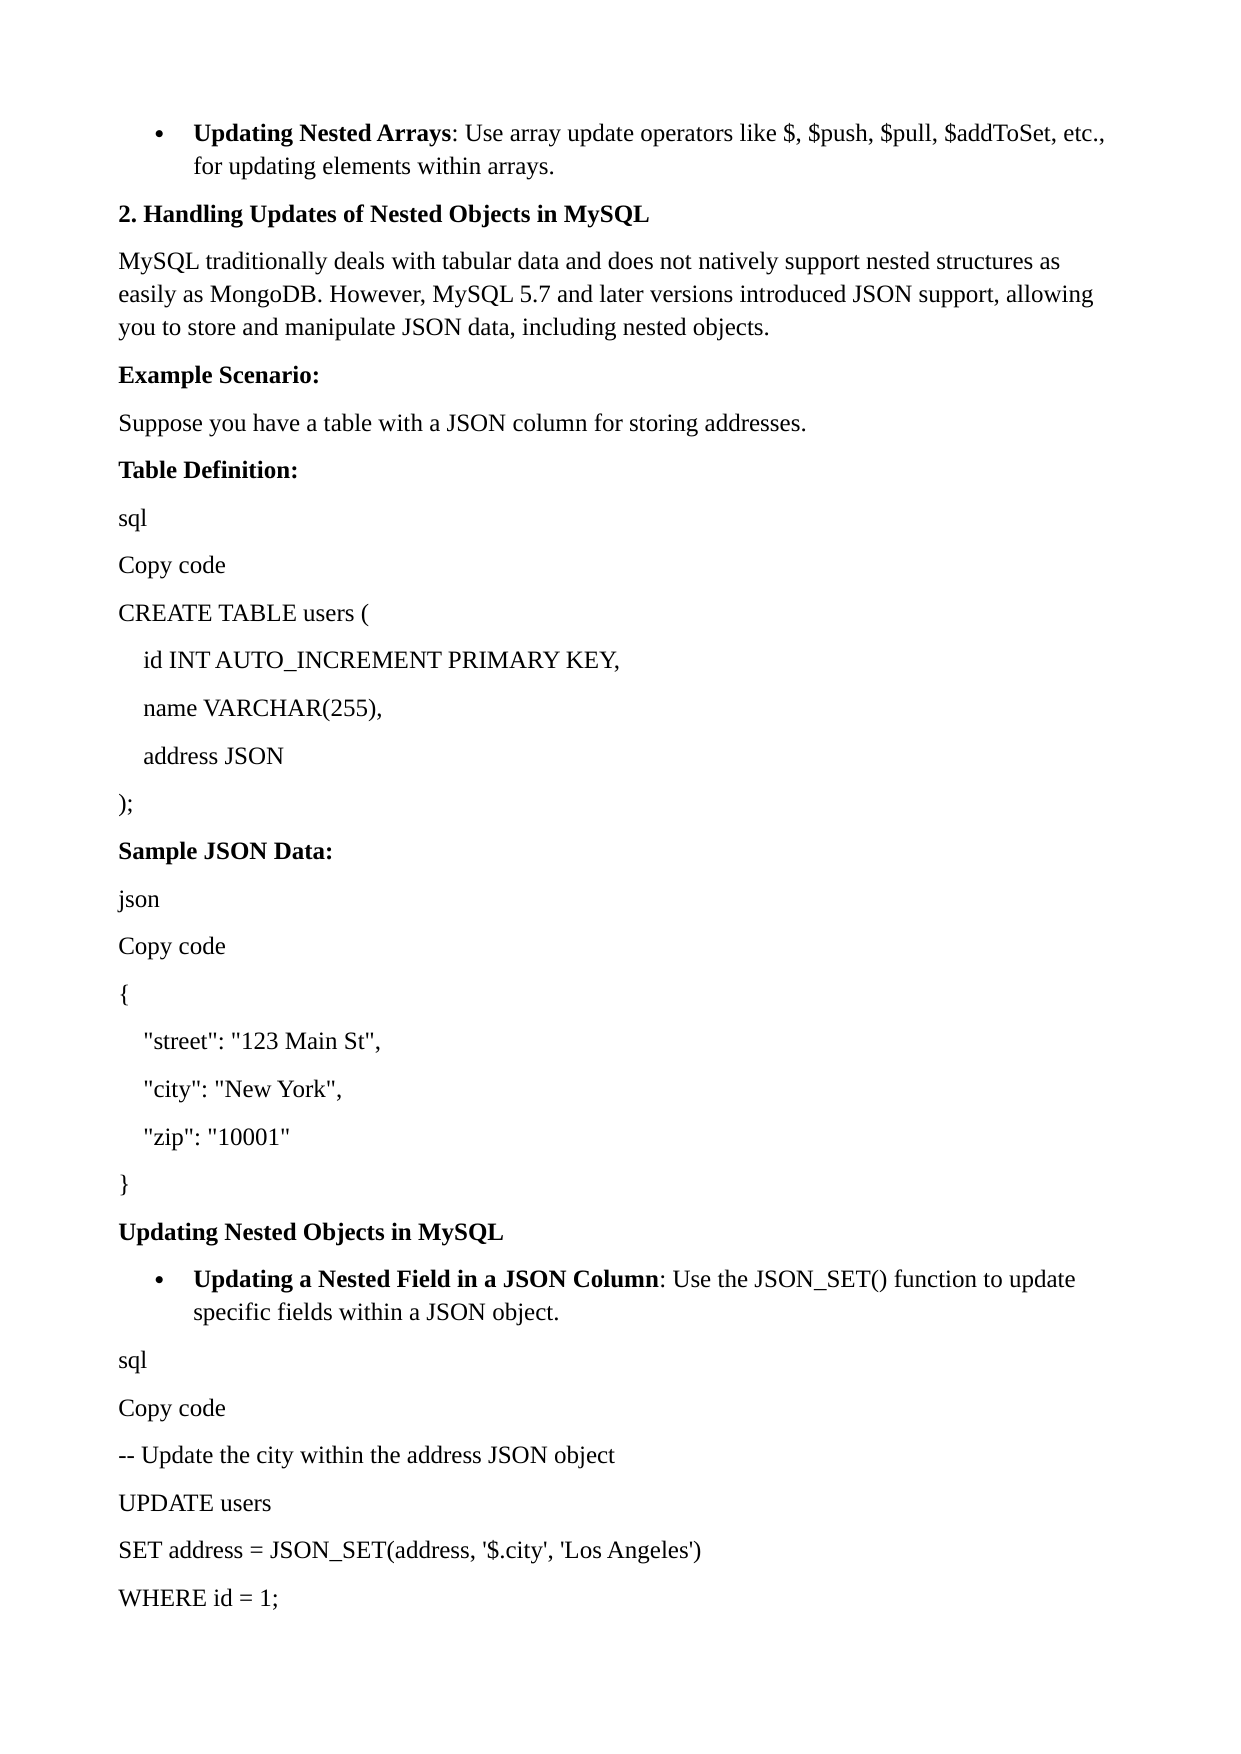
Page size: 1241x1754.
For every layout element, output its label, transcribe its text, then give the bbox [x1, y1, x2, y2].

text json [118, 884, 1122, 912]
list Updating Nested Arrays: Use array update operators like $, $push, $pull, $addToSet, etc., for updating elements within arrays. [156, 118, 1122, 180]
text } [118, 1169, 1122, 1198]
text sql [118, 1345, 1122, 1374]
text SET address = JSON_SET(address, '$.city', 'Los Angeles') [118, 1536, 1122, 1564]
list Updating a Nested Field in a JSON Column: Use the JSON_SET() function to update specific fields within a JSON object. [156, 1264, 1122, 1326]
text id INT AUTO_INCREMENT PRIMARY KEY, [118, 646, 1122, 674]
text 2. Handling Updates of Nested Objects in MySQL [118, 199, 1122, 227]
text sql [118, 503, 1122, 532]
text Table Definition: [118, 455, 1122, 484]
text WHERE id = 1; [118, 1583, 1122, 1612]
text name VARCHAR(255), [118, 693, 1122, 722]
text Copy code [118, 931, 1122, 960]
text { [118, 979, 1122, 1008]
text Updating Nested Objects in MySQL [118, 1217, 1122, 1246]
text MySQL traditionally deals with tabular data and does not natively support nested structures as easily as MongoDB. However, MySQL 5.7 and later versions introduced JSON support, allowing you to store and manipulate JSON data, including nested objects. [118, 246, 1122, 341]
text "city": "New York", [118, 1074, 1122, 1103]
text "street": "123 Main St", [118, 1026, 1122, 1055]
text address JSON [118, 741, 1122, 769]
text -- Update the city within the address JSON object [118, 1440, 1122, 1469]
text Example Scenario: [118, 360, 1122, 389]
text Sample JSON Data: [118, 836, 1122, 865]
text Copy code [118, 1393, 1122, 1421]
text Copy code [118, 550, 1122, 579]
text "zip": "10001" [118, 1122, 1122, 1150]
text Suppose you have a table with a JSON column for storing addresses. [118, 408, 1122, 436]
text ); [118, 788, 1122, 817]
text CREATE TABLE users ( [118, 598, 1122, 627]
text UPDATE users [118, 1488, 1122, 1517]
